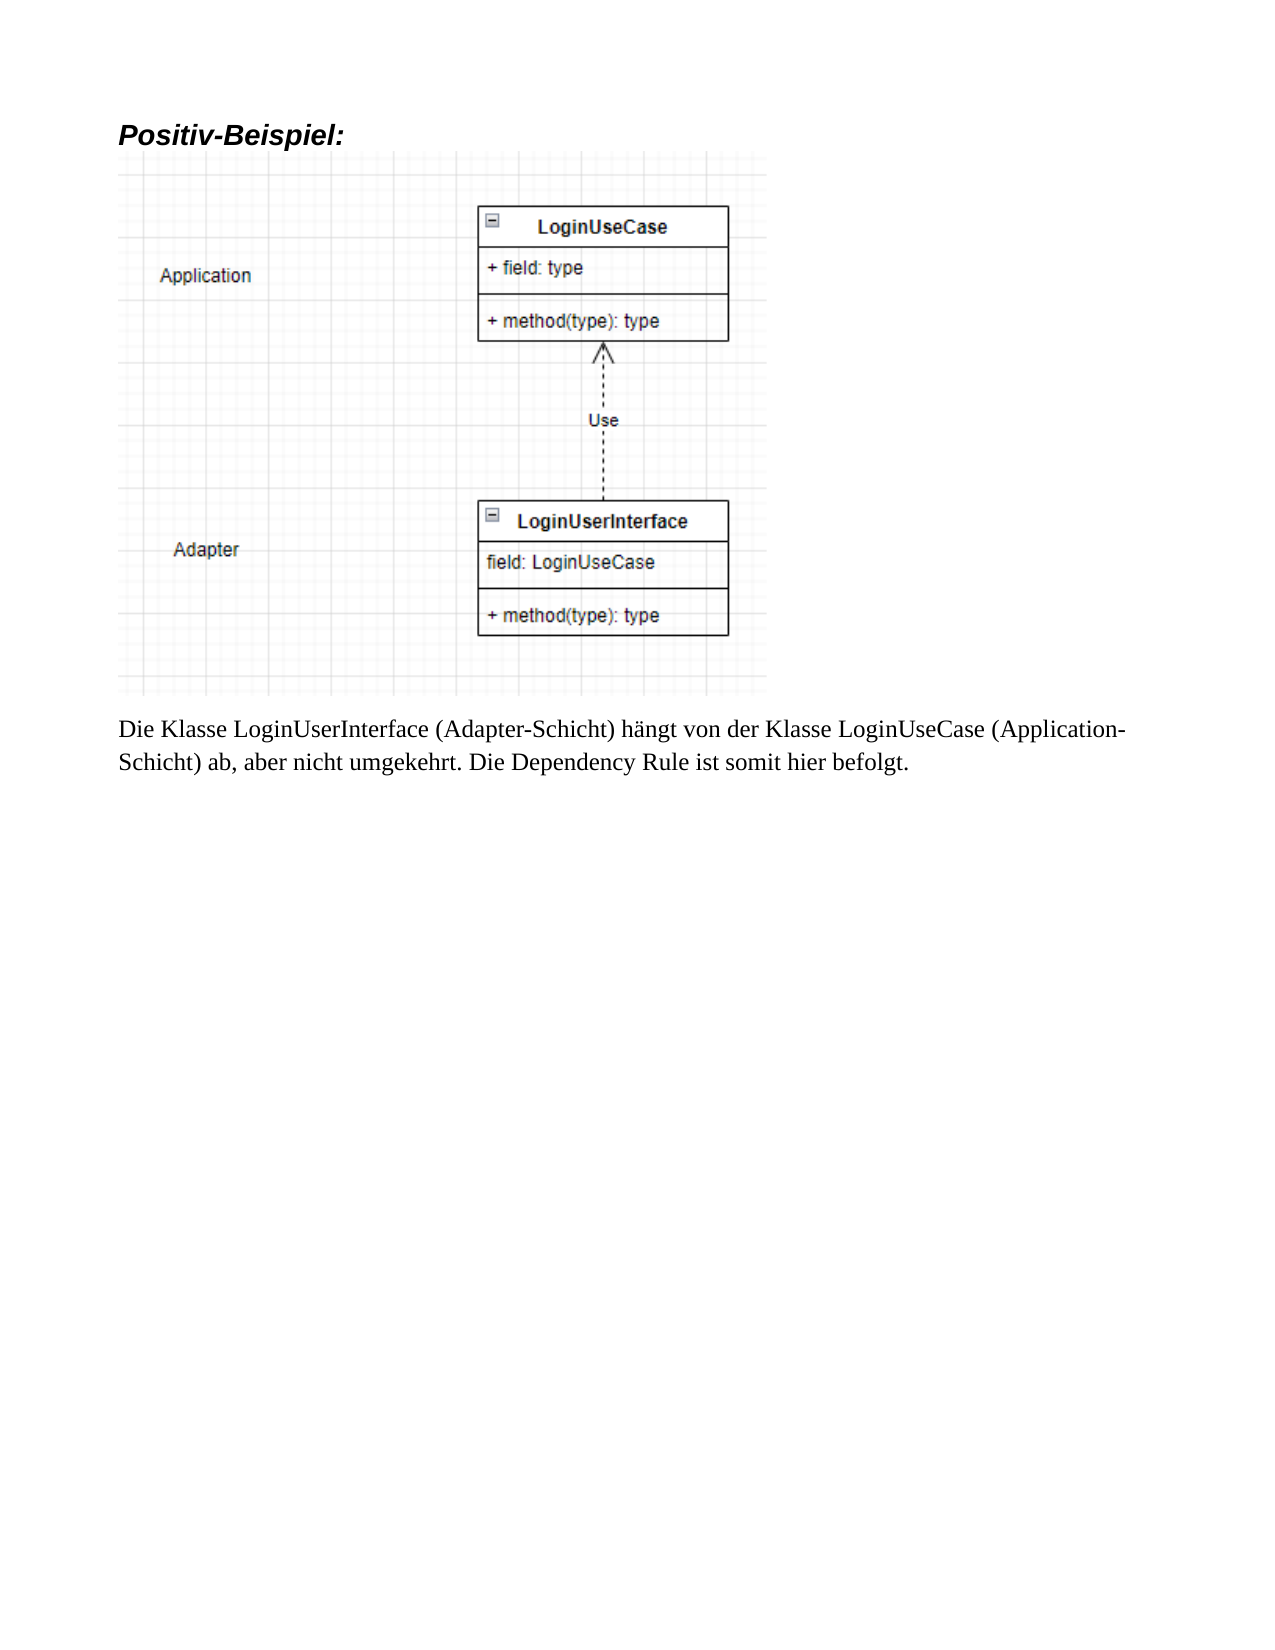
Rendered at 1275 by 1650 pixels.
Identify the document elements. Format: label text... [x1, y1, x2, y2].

text Die Klasse LoginUserInterface (Adapter-Schicht) hängt von der Klasse LoginUseCase (Application-Schicht) ab, aber nicht umgekehrt. Die Dependency Rule ist somit hier befolgt. [118, 714, 1157, 776]
subtitle Positiv-Beispiel: [118, 118, 1157, 152]
